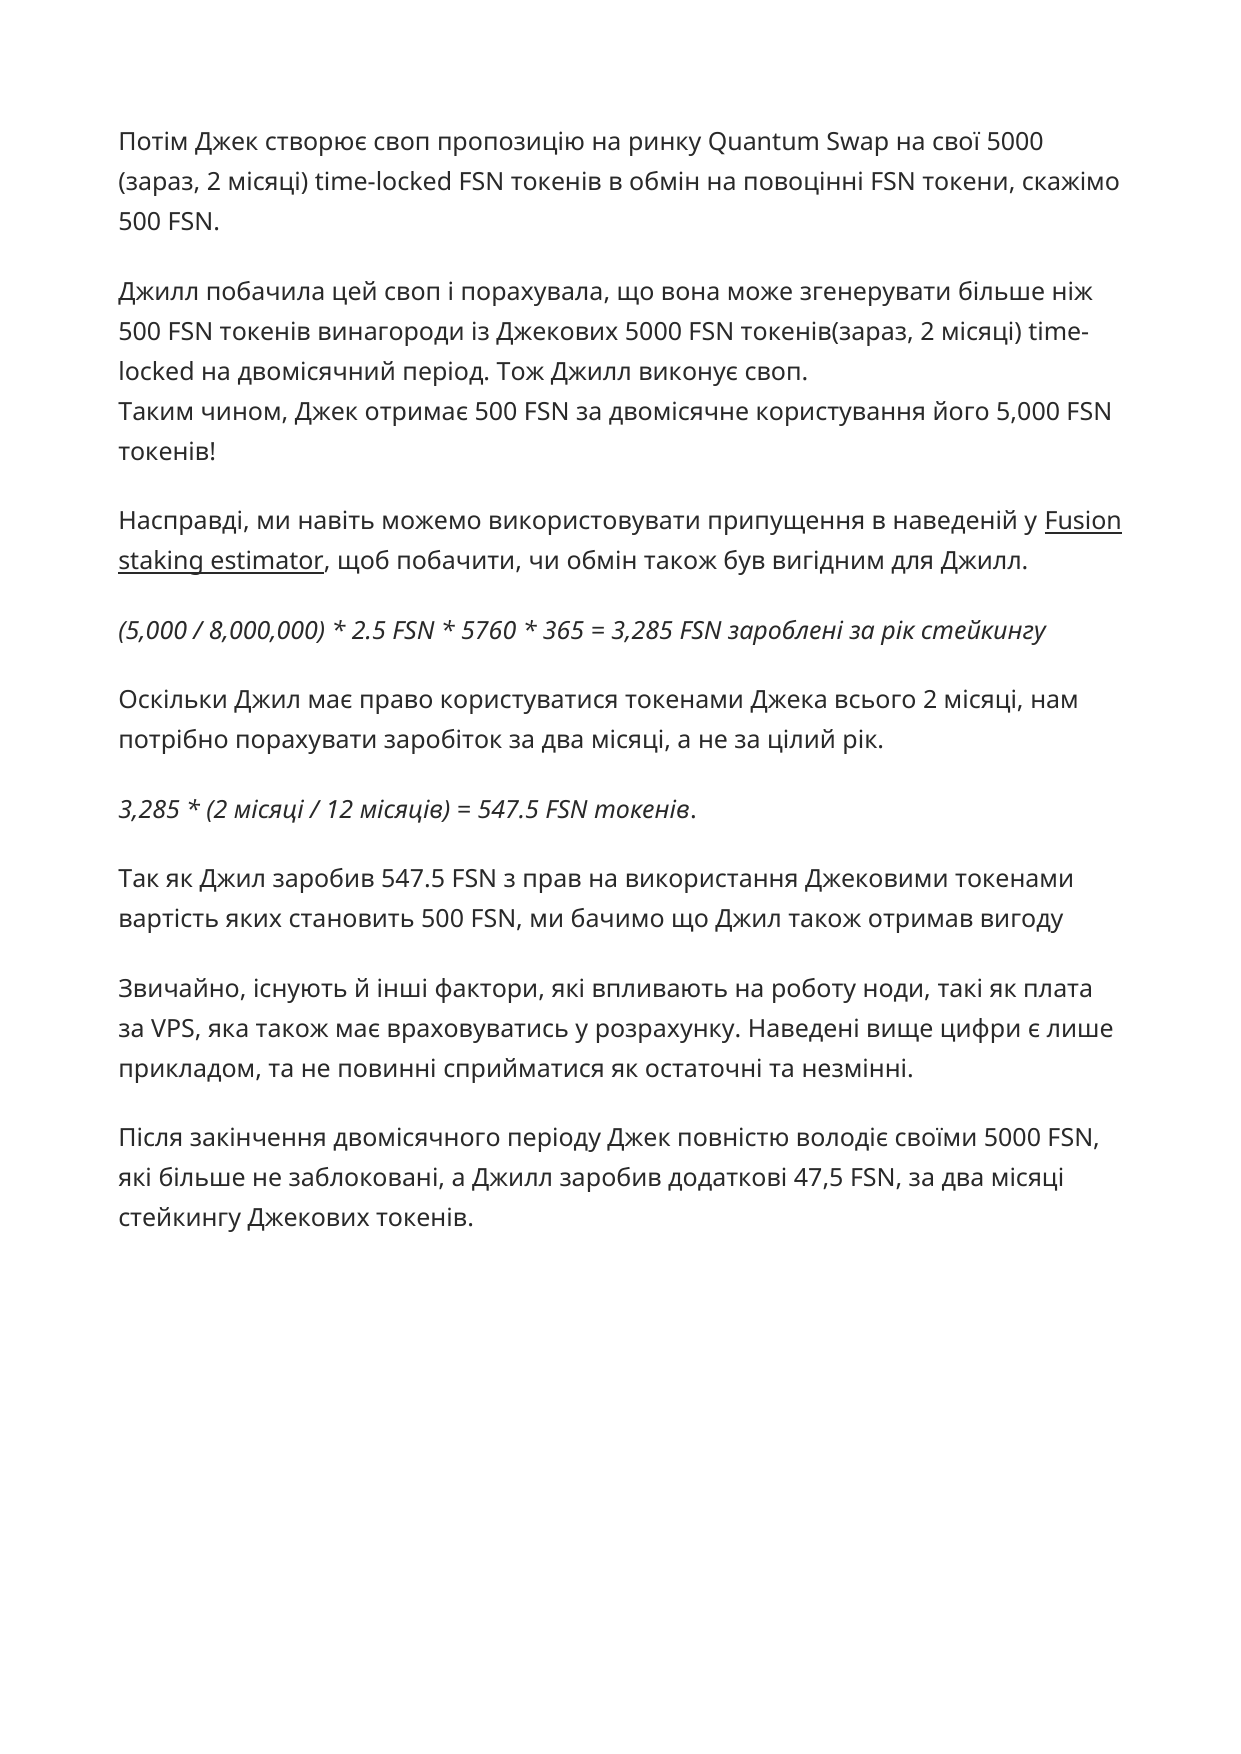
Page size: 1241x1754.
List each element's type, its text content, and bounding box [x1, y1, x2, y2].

text Потім Джек створює своп пропозицію на ринку Quantum Swap на свої 5000 (зараз, 2 місяці) time-locked FSN токенів в обмін на повоцінні FSN токени, скажімо 500 FSN. [118, 118, 1122, 238]
text Після закінчення двомісячного періоду Джек повністю володіє своїми 5000 FSN, які більше не заблоковані, а Джилл заробив додаткові 47,5 FSN, за два місяці стейкингу Джекових токенів. [118, 1114, 1122, 1234]
text Так як Джил заробив 547.5 FSN з прав на використання Джековими токенами вартість яких становить 500 FSN, ми бачимо що Джил також отримав вигоду [118, 855, 1122, 935]
text Оскільки Джил має право користуватися токенами Джека всього 2 місяці, нам потрібно порахувати заробіток за два місяці, а не за цілий рік. [118, 676, 1122, 756]
text Насправді, ми навіть можемо використовувати припущення в наведеній у Fusion staking estimator, щоб побачити, чи обмін також був вигідним для Джилл. [118, 497, 1122, 577]
text Звичайно, існують й інші фактори, які впливають на роботу ноди, такі як плата за VPS, яка також має враховуватись у розрахунку. Наведені вище цифри є лише прикладом, та не повинні сприйматися як остаточні та незмінні. [118, 964, 1122, 1084]
text (5,000 / 8,000,000) * 2.5 FSN * 5760 * 365 = 3,285 FSN зароблені за рік стейкингу [118, 607, 1122, 647]
text 3,285 * (2 місяці / 12 місяців) = 547.5 FSN токенів. [118, 786, 1122, 826]
text Джилл побачила цей своп і порахувала, що вона може згенерувати більше ніж 500 FSN токенів винагороди із Джекових 5000 FSN токенів(зараз, 2 місяці) time-locked на двомісячний період. Тож Джилл виконує своп. Таким чином, Джек отримає 500 FSN за двомісячне користування його 5,000 FSN токенів! [118, 268, 1122, 468]
